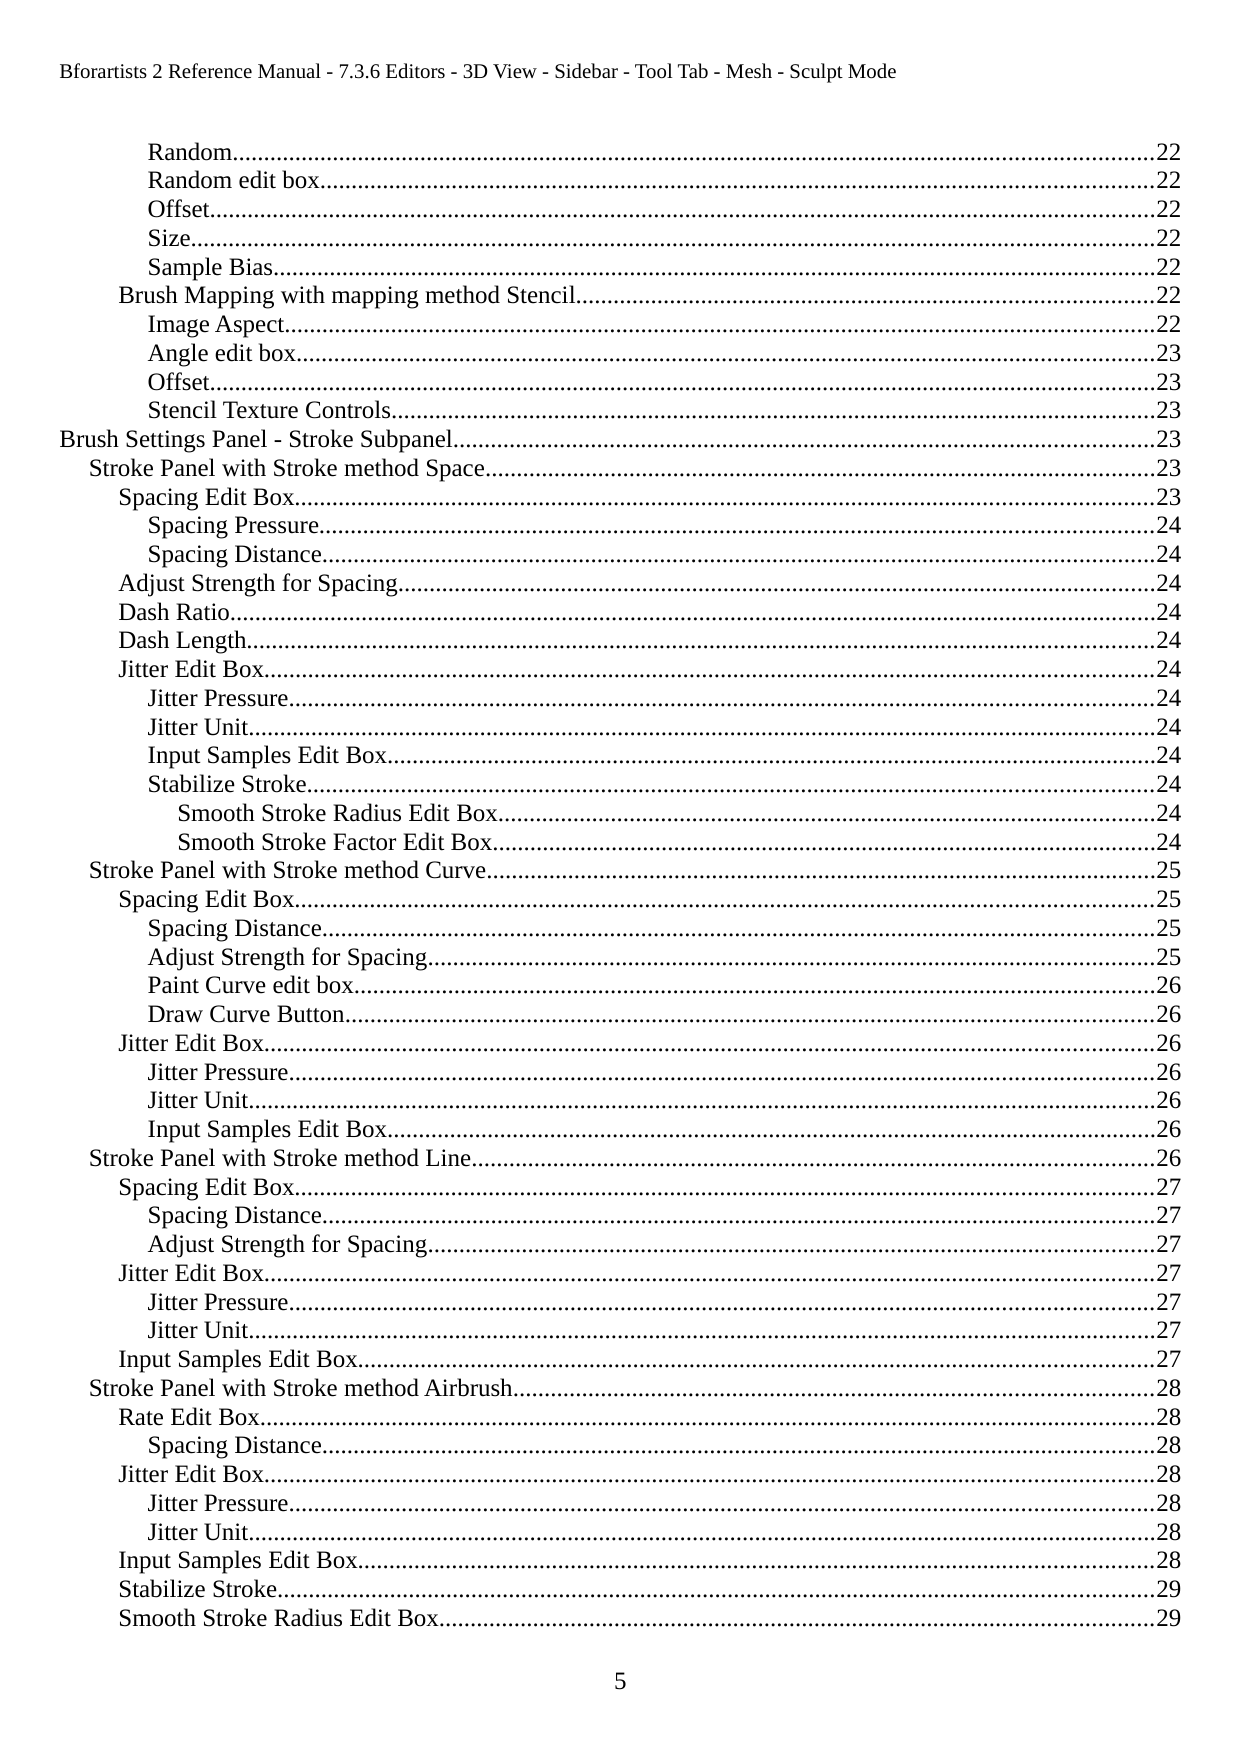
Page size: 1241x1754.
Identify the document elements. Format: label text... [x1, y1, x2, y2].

text Paint Curve edit box 26 [147, 970, 1181, 999]
text Adjust Strength for Spacing 25 [147, 942, 1181, 970]
text Random edit box 22 [147, 165, 1181, 194]
text Sample Bias 22 [147, 252, 1181, 280]
text Jitter Edit Box 24 [118, 654, 1181, 683]
text Jitter Pressure 24 [147, 683, 1181, 712]
text Input Samples Edit Box 27 [118, 1344, 1181, 1373]
text Stroke Panel with Stroke method Line 26 [88, 1143, 1181, 1172]
text Jitter Edit Box 28 [118, 1459, 1181, 1488]
text Spacing Distance 24 [147, 539, 1181, 568]
text Stroke Panel with Stroke method Curve 25 [88, 855, 1181, 884]
text Smooth Stroke Factor Edit Box 24 [177, 827, 1181, 855]
text Draw Curve Button 26 [147, 999, 1181, 1028]
text Spacing Pressure 24 [147, 510, 1181, 539]
text Spacing Distance 28 [147, 1430, 1181, 1459]
text Rate Edit Box 28 [118, 1402, 1181, 1430]
text Brush Settings Panel - Stroke Subpanel 23 [59, 424, 1181, 453]
text Jitter Unit 27 [147, 1315, 1181, 1344]
text Stabilize Stroke 29 [118, 1574, 1181, 1603]
text Jitter Unit 26 [147, 1085, 1181, 1114]
text Jitter Edit Box 27 [118, 1258, 1181, 1287]
text Image Aspect 22 [147, 309, 1181, 338]
text Offset 22 [147, 194, 1181, 223]
text Stencil Texture Controls 23 [147, 395, 1181, 424]
text Stabilize Stroke 24 [147, 769, 1181, 798]
text Spacing Edit Box 27 [118, 1172, 1181, 1200]
text Input Samples Edit Box 24 [147, 740, 1181, 769]
text Jitter Pressure 27 [147, 1287, 1181, 1315]
text Smooth Stroke Radius Edit Box 29 [118, 1603, 1181, 1632]
text Brush Mapping with mapping method Stencil 22 [118, 280, 1181, 309]
text Smooth Stroke Radius Edit Box 24 [177, 798, 1181, 827]
text Random 22 [147, 137, 1181, 165]
text Jitter Edit Box 26 [118, 1028, 1181, 1057]
text Spacing Distance 27 [147, 1200, 1181, 1229]
text Spacing Edit Box 25 [118, 884, 1181, 913]
text Input Samples Edit Box 26 [147, 1114, 1181, 1143]
text Dash Length 24 [118, 625, 1181, 654]
text Size 22 [147, 223, 1181, 252]
text Jitter Pressure 28 [147, 1488, 1181, 1517]
text Adjust Strength for Spacing 24 [118, 568, 1181, 597]
text Dash Ratio 24 [118, 597, 1181, 625]
text Offset 23 [147, 367, 1181, 395]
text Angle edit box 23 [147, 338, 1181, 367]
text Spacing Distance 25 [147, 913, 1181, 942]
text Jitter Unit 28 [147, 1517, 1181, 1545]
text Adjust Strength for Spacing 27 [147, 1229, 1181, 1258]
text Jitter Unit 24 [147, 712, 1181, 740]
text Jitter Pressure 26 [147, 1057, 1181, 1085]
text Stroke Panel with Stroke method Airbrush 28 [88, 1373, 1181, 1402]
text Input Samples Edit Box 28 [118, 1545, 1181, 1574]
text Stroke Panel with Stroke method Space 23 [88, 453, 1181, 482]
text Spacing Edit Box 23 [118, 482, 1181, 510]
